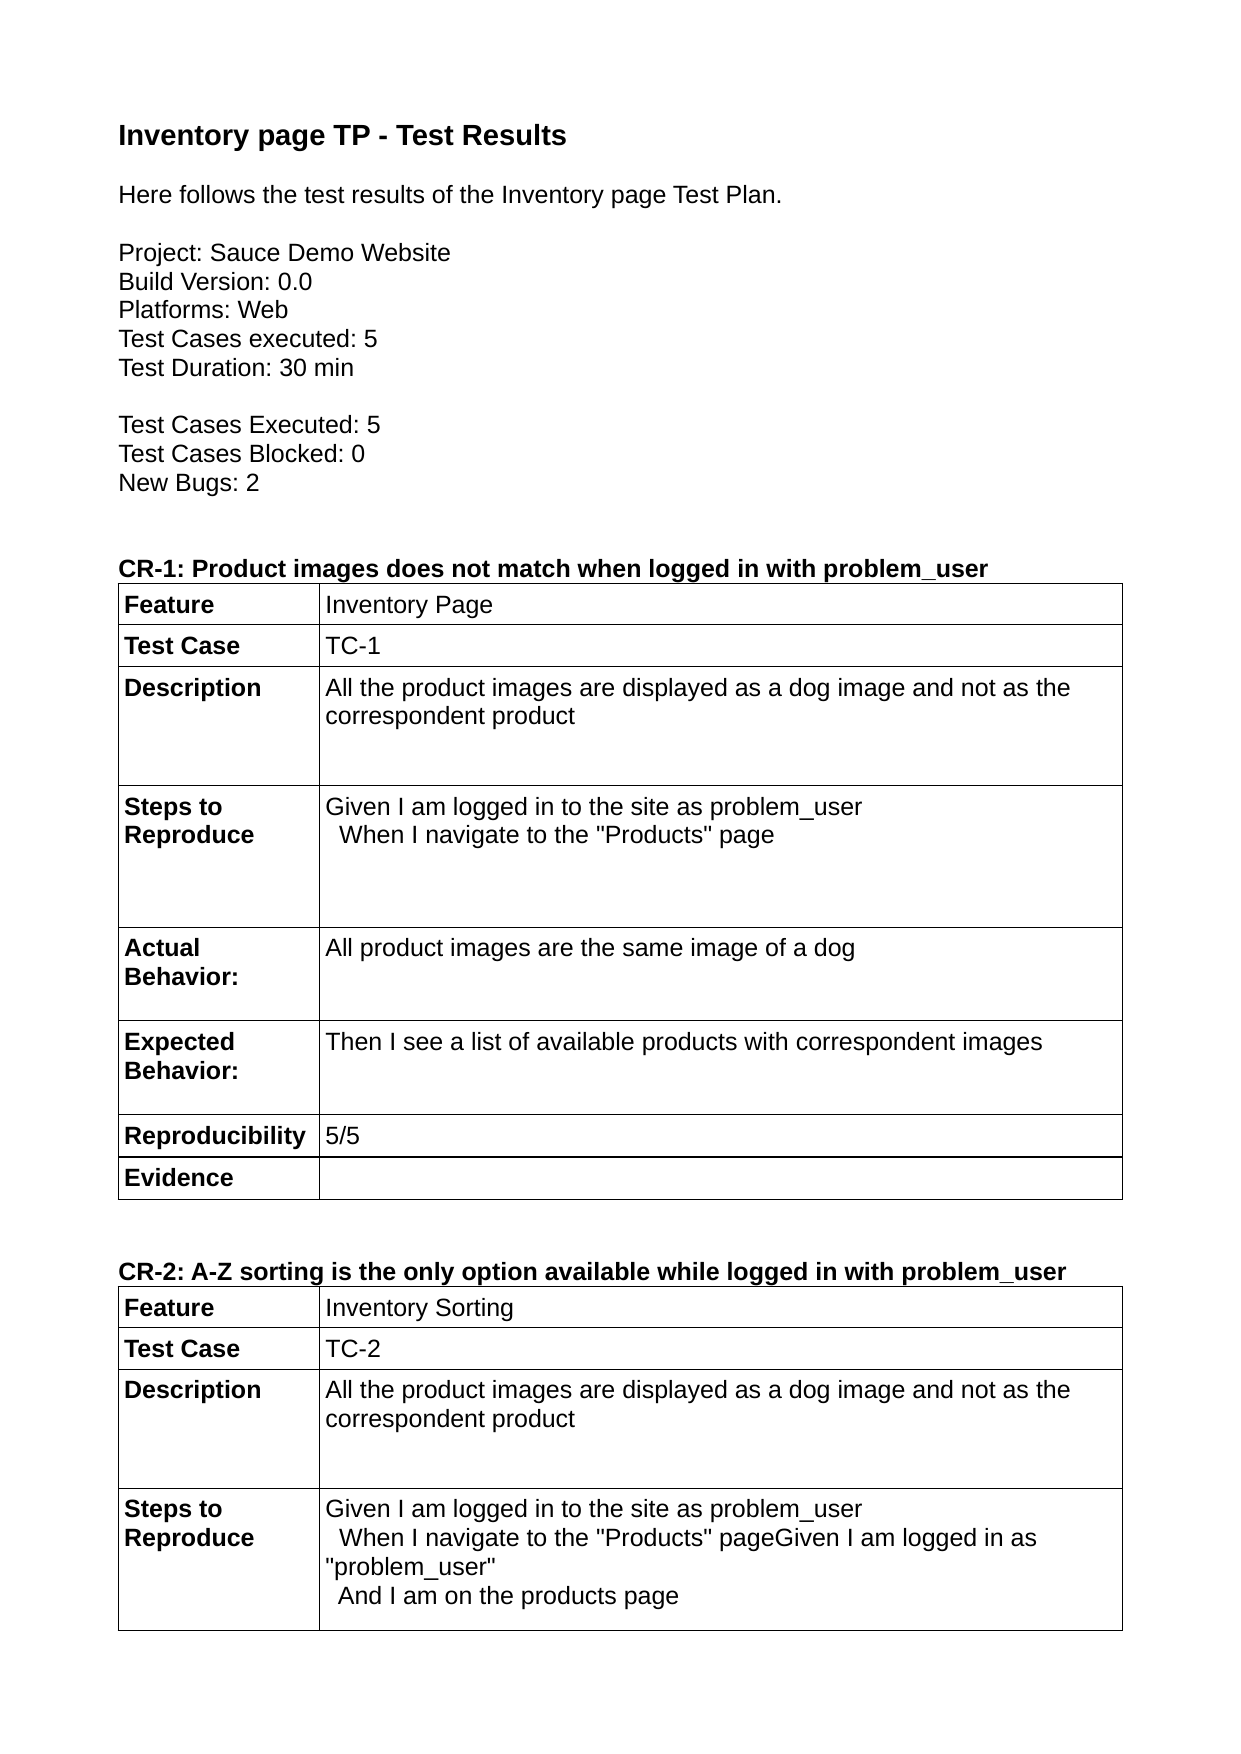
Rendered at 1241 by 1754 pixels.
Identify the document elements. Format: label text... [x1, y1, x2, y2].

table_cell Description [119, 1370, 319, 1488]
table_cell Expected Behavior: [119, 1021, 319, 1114]
table_cell TC-1 [320, 625, 1122, 666]
table_cell All the product images are displayed as a dog image and not as the correspondent product [320, 1370, 1122, 1488]
text Project: Sauce Demo Website [118, 238, 1122, 267]
table_cell Evidence [119, 1158, 319, 1198]
text Test Cases executed: 5 [118, 324, 1122, 353]
table_cell Steps to Reproduce [119, 786, 319, 927]
table_cell Test Case [119, 625, 319, 666]
table_cell Reproducibility [119, 1115, 319, 1156]
text New Bugs: 2 [118, 468, 1122, 497]
table_cell [320, 1158, 1122, 1198]
text Test Duration: 30 min [118, 353, 1122, 382]
table_cell TC-2 [320, 1328, 1122, 1369]
table_cell All product images are the same image of a dog [320, 928, 1122, 1020]
table_cell 5/5 [320, 1115, 1122, 1156]
text Build Version: 0.0 [118, 267, 1122, 295]
table_cell Given I am logged in to the site as problem_user When I navigate to the "Products" page [320, 786, 1122, 927]
table_header Inventory Sorting [320, 1287, 1122, 1327]
table_cell Description [119, 667, 319, 785]
text CR-2: A-Z sorting is the only option available while logged in with problem_user [118, 1257, 1122, 1286]
text Test Cases Blocked: 0 [118, 439, 1122, 468]
table_cell All the product images are displayed as a dog image and not as the correspondent product [320, 667, 1122, 785]
text Platforms: Web [118, 295, 1122, 324]
table_cell Given I am logged in to the site as problem_user When I navigate to the "Products" pageGiven I am logged in as "problem_user" And I am on the products page [320, 1489, 1122, 1629]
table_header Feature [119, 1287, 319, 1327]
table_cell Actual Behavior: [119, 928, 319, 1020]
table_header Inventory Page [320, 584, 1122, 624]
table_cell Then I see a list of available products with correspondent images [320, 1021, 1122, 1114]
table_cell Steps to Reproduce [119, 1489, 319, 1629]
text CR-1: Product images does not match when logged in with problem_user [118, 554, 1122, 583]
text Here follows the test results of the Inventory page Test Plan. [118, 180, 1122, 209]
table_cell Test Case [119, 1328, 319, 1369]
text Inventory page TP - Test Results [118, 118, 1122, 152]
text Test Cases Executed: 5 [118, 410, 1122, 439]
table_header Feature [119, 584, 319, 624]
